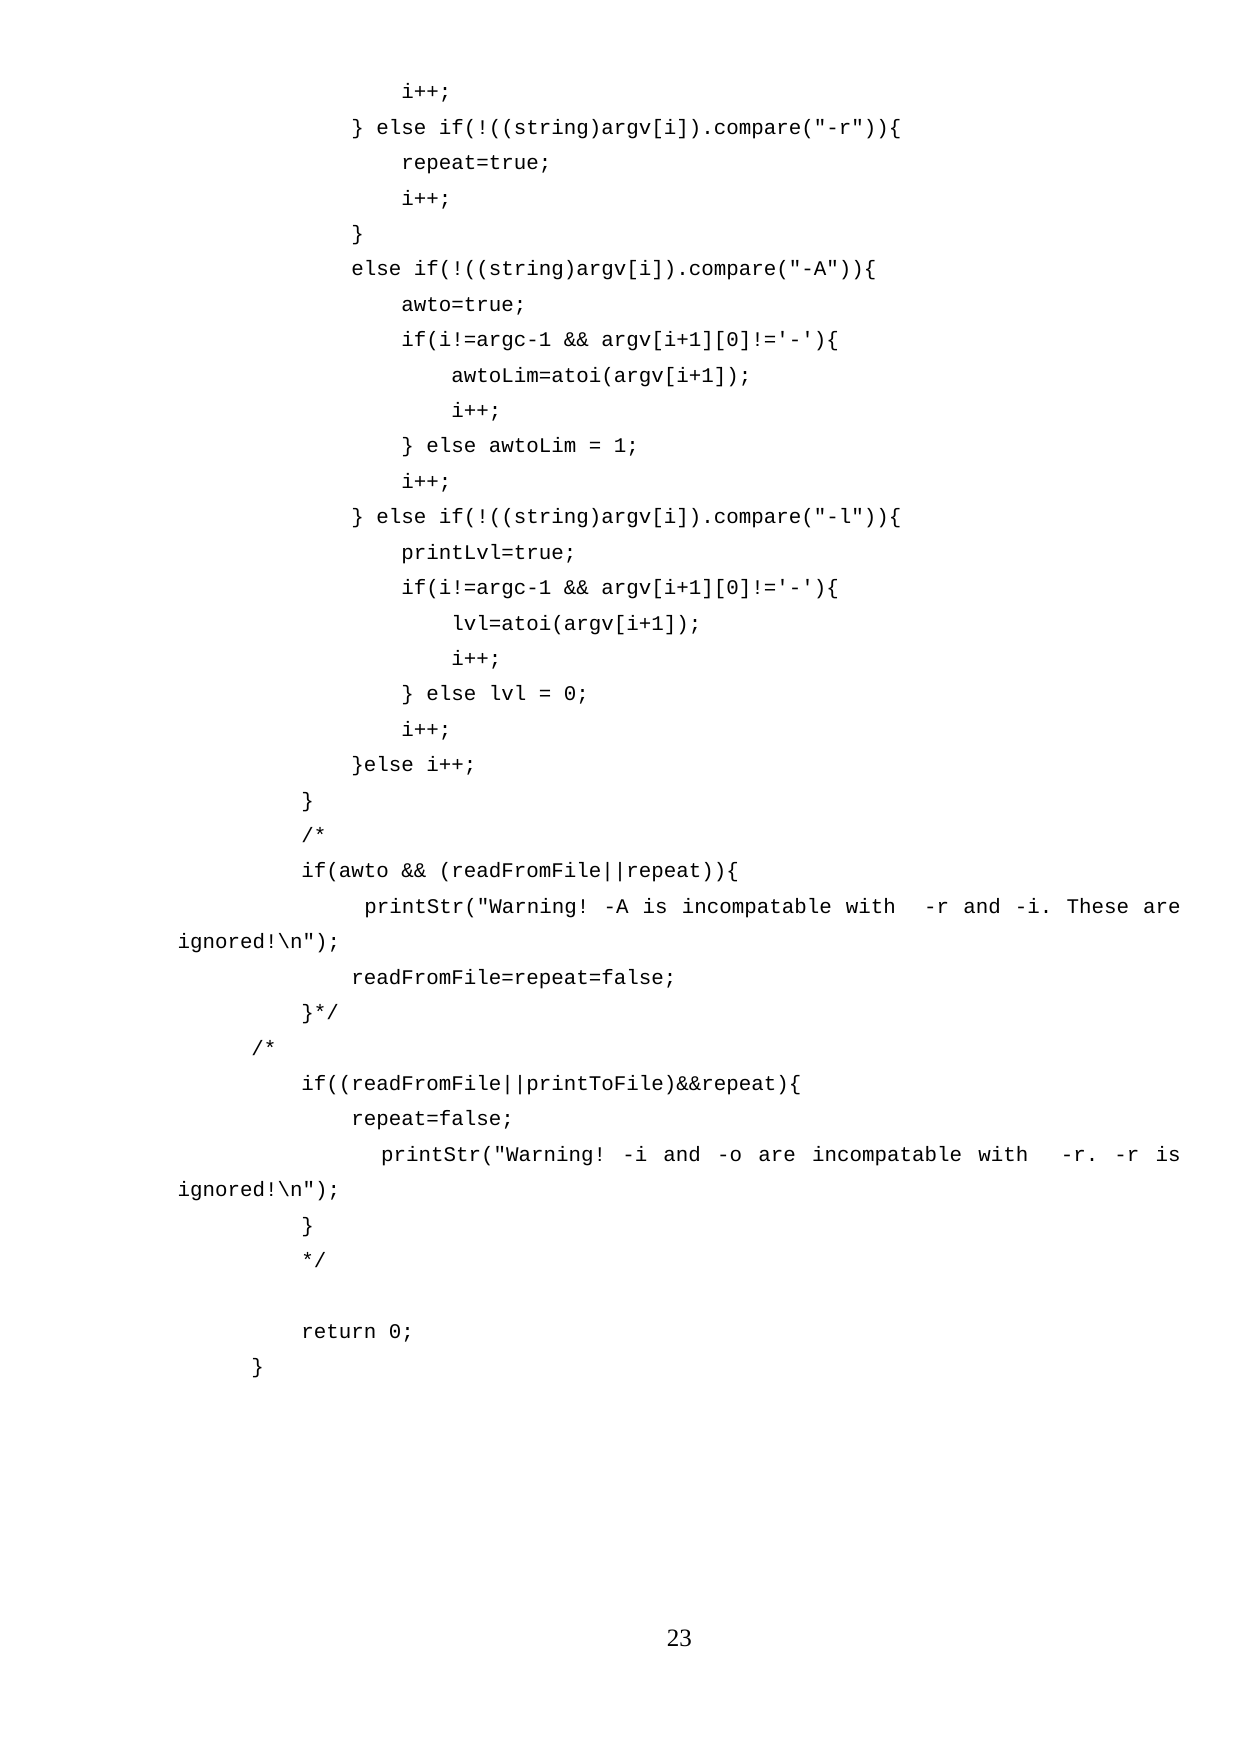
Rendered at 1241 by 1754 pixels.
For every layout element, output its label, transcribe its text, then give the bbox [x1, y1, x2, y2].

text i++; [177, 471, 1181, 494]
text /* [177, 1038, 1181, 1061]
text } else if(!((string)argv[i]).compare("-l")){ [177, 506, 1181, 530]
text } [177, 223, 1181, 247]
text if(i!=argc-1 && argv[i+1][0]!='-'){ [177, 329, 1181, 353]
text if((readFromFile||printToFile)&&repeat){ [177, 1073, 1181, 1097]
text } [177, 1215, 1181, 1238]
text lvl=atoi(argv[i+1]); [177, 613, 1181, 636]
text } else if(!((string)argv[i]).compare("-r")){ [177, 117, 1181, 140]
text awto=true; [177, 294, 1181, 317]
text return 0; [177, 1321, 1181, 1344]
text readFromFile=repeat=false; [177, 967, 1181, 990]
text */ [177, 1250, 1181, 1274]
text printStr("Warning! -i and -o are incompatable with -r. -r is ignored!\n"); [177, 1144, 1181, 1203]
text if(i!=argc-1 && argv[i+1][0]!='-'){ [177, 577, 1181, 601]
text /* [177, 825, 1181, 849]
text if(awto && (readFromFile||repeat)){ [177, 861, 1181, 884]
text i++; [177, 188, 1181, 211]
text else if(!((string)argv[i]).compare("-A")){ [177, 258, 1181, 282]
text i++; [177, 719, 1181, 742]
text printLvl=true; [177, 542, 1181, 565]
text } else lvl = 0; [177, 683, 1181, 707]
text i++; [177, 81, 1181, 105]
text i++; [177, 648, 1181, 672]
text awtoLim=atoi(argv[i+1]); [177, 365, 1181, 388]
text }else i++; [177, 754, 1181, 778]
text repeat=true; [177, 152, 1181, 176]
text } [177, 1356, 1181, 1380]
text printStr("Warning! -A is incompatable with -r and -i. These are ignored!\n"); [177, 896, 1181, 955]
text repeat=false; [177, 1108, 1181, 1132]
text } [177, 790, 1181, 813]
text } else awtoLim = 1; [177, 436, 1181, 459]
text i++; [177, 400, 1181, 424]
text }*/ [177, 1002, 1181, 1026]
